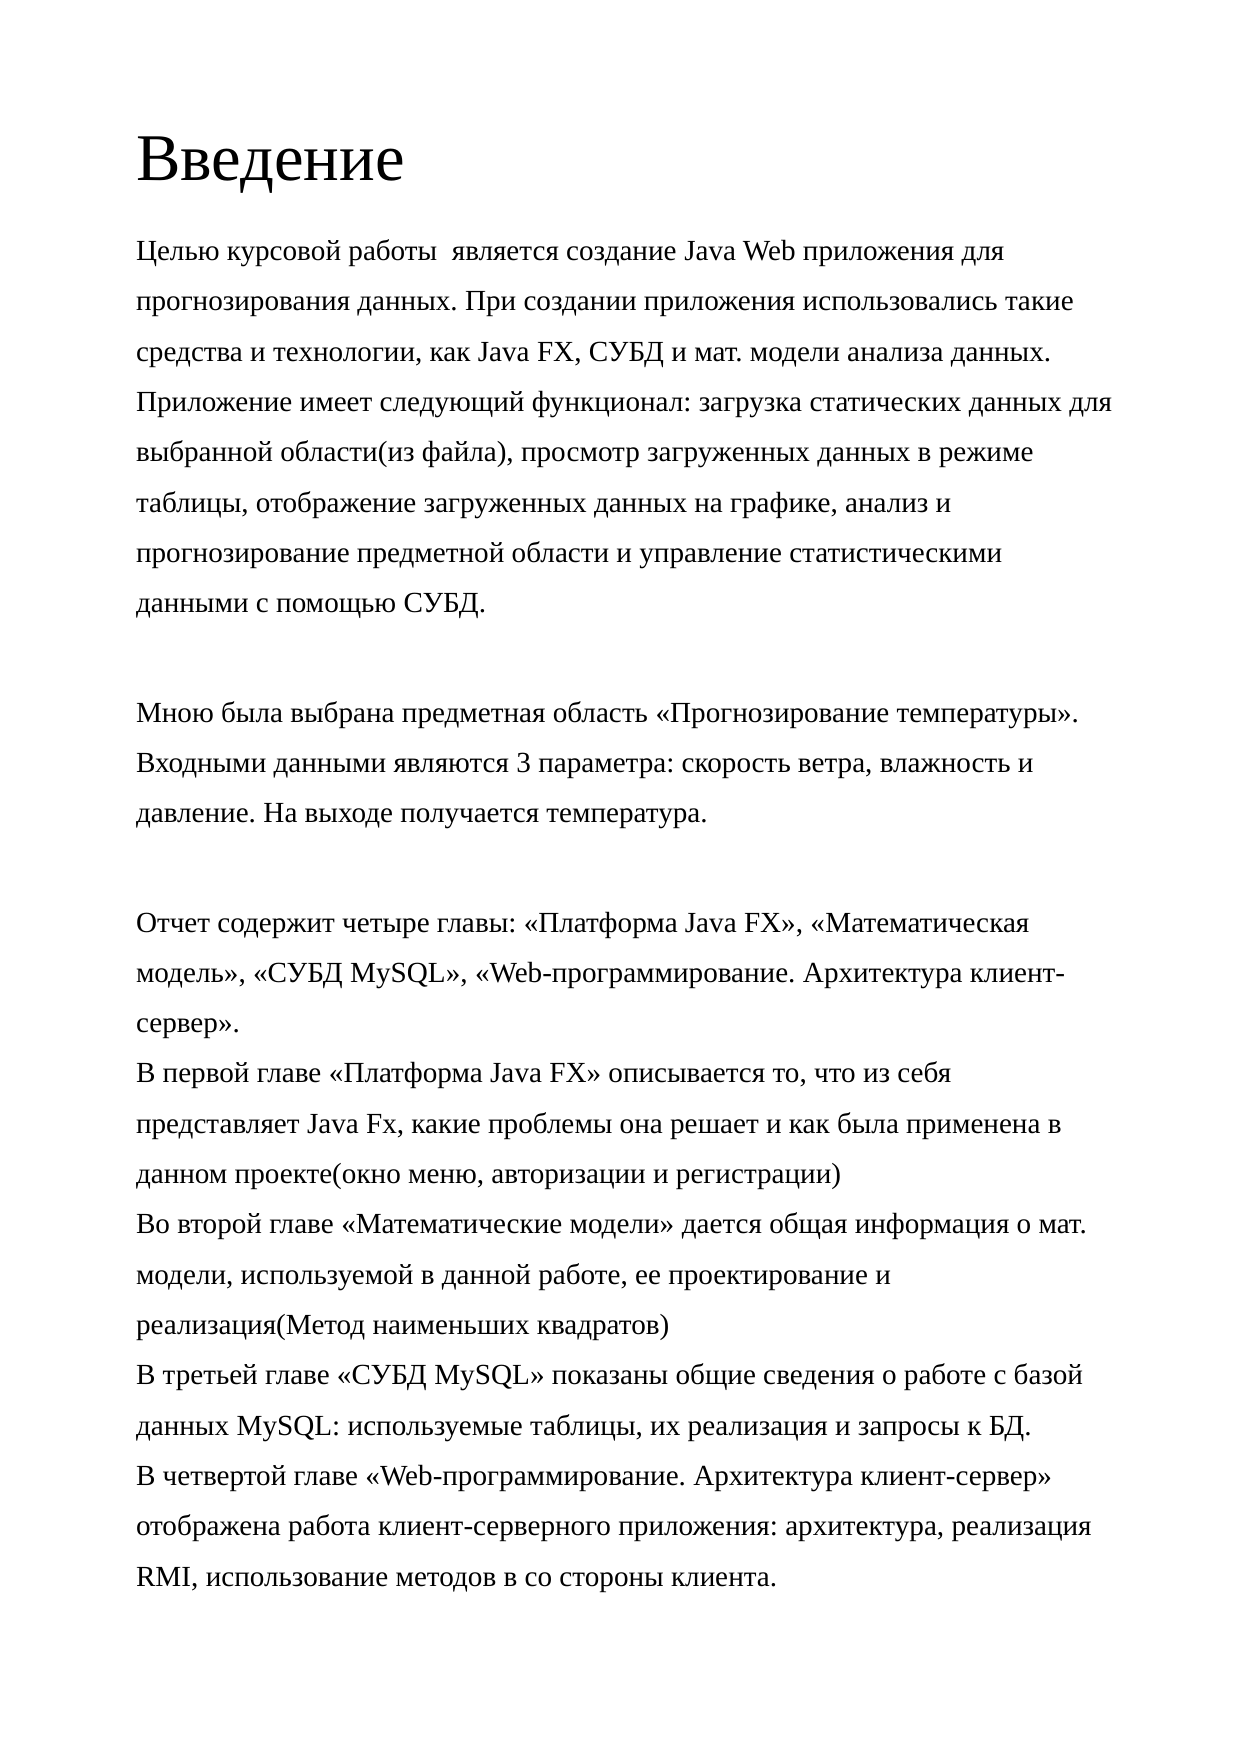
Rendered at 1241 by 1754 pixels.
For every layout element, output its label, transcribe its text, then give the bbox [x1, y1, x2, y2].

text Целью курсовой работы является создание Java Web приложения для прогнозирования данных. При создании приложения использовались такие средства и технологии, как Java FX, СУБД и мат. модели анализа данных. [136, 233, 1113, 367]
text Введение [136, 118, 1113, 195]
text Мною была выбрана предметная область «Прогнозирование температуры». Входными данными являются 3 параметра: скорость ветра, влажность и давление. На выходе получается температура. [136, 695, 1113, 829]
text Приложение имеет следующий функционал: загрузка статических данных для выбранной области(из файла), просмотр загруженных данных в режиме таблицы, отображение загруженных данных на графике, анализ и прогнозирование предметной области и управление статистическими данными с помощью СУБД. [136, 384, 1113, 619]
text Отчет содержит четыре главы: «Платформа Java FX», «Математическая модель», «СУБД MySQL», «Web-программирование. Архитектура клиент-сервер». В первой главе «Платформа Java FX» описывается то, что из себя представляет Java Fx, какие проблемы она решает и как была применена в данном проекте(окно меню, авторизации и регистрации) Во второй главе «Математические модели» дается общая информация о мат. модели, используемой в данной работе, ее проектирование и реализация(Метод наименьших квадратов) В третьей главе «СУБД MySQL» показаны общие сведения о работе с базой данных MySQL: используемые таблицы, их реализация и запросы к БД. В четвертой главе «Web-программирование. Архитектура клиент-сервер» отображена работа клиент-серверного приложения: архитектура, реализация RMI, использование методов в со стороны клиента. [136, 905, 1113, 1592]
